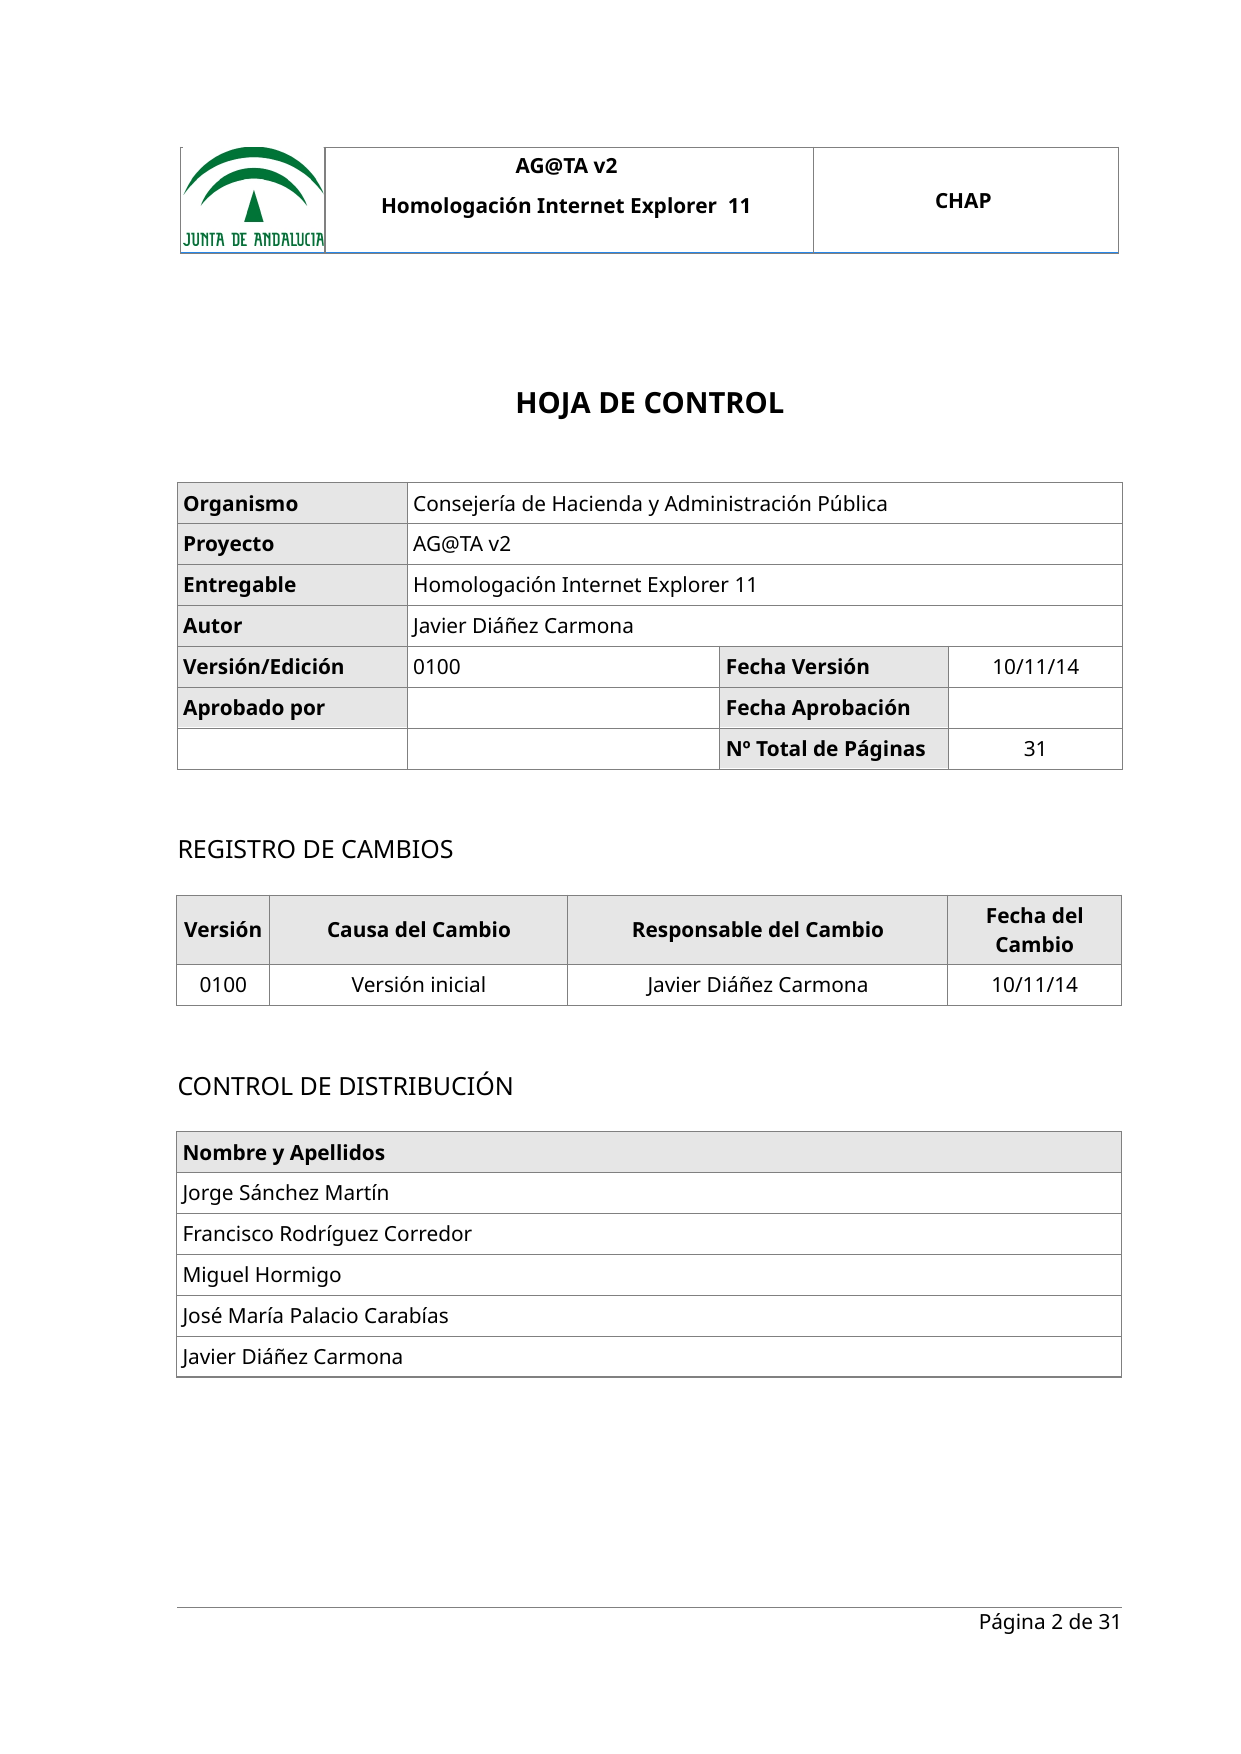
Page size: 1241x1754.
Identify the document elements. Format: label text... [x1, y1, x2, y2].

picture [183, 147, 324, 246]
table_header Responsable del Cambio [568, 896, 947, 964]
table_cell 24 [949, 729, 1122, 768]
table_cell [408, 688, 719, 727]
text HOJA DE CONTROL [177, 382, 1122, 422]
table_cell Javier Diáñez Carmona [177, 1337, 1121, 1376]
table_cell [408, 729, 719, 768]
table_cell Javier Diáñez Carmona [408, 606, 1122, 646]
table_cell 0100 [408, 647, 719, 687]
table_cell Jorge Sánchez Martín [177, 1173, 1121, 1213]
table_header Organismo [178, 483, 407, 523]
table_cell Nº Total de Páginas [720, 729, 948, 768]
table_header Fecha del Cambio [948, 896, 1121, 964]
text REGISTRO DE CAMBIOS [177, 832, 1122, 866]
table_cell Fecha Versión [720, 647, 948, 687]
table_cell Versión/Edición [178, 647, 407, 687]
table_header Causa del Cambio [270, 896, 567, 964]
table_cell 0100 [177, 965, 269, 1005]
table_header Nombre y Apellidos [177, 1132, 1121, 1172]
table_cell Miguel Hormigo [177, 1255, 1121, 1294]
table_cell Proyecto [178, 524, 407, 564]
table_cell AG@TA v2 [408, 524, 1122, 564]
table_header Consejería de Hacienda y Administración Pública [408, 483, 1122, 523]
table_cell [949, 688, 1122, 727]
table_header Versión [177, 896, 269, 964]
table_cell [178, 729, 407, 768]
table_cell Javier Diáñez Carmona [568, 965, 947, 1005]
table_cell 10/11/14 [949, 647, 1122, 687]
table_cell José María Palacio Carabías [177, 1296, 1121, 1336]
table_cell Fecha Aprobación [720, 688, 948, 727]
table_cell Aprobado por [178, 688, 407, 727]
table_cell Francisco Rodríguez Corredor [177, 1214, 1121, 1254]
table_cell Versión inicial [270, 965, 567, 1005]
text CONTROL DE DISTRIBUCIÓN [177, 1068, 1122, 1102]
table_cell Homologación Internet Explorer 11 [408, 565, 1122, 605]
table_cell 10/11/14 [948, 965, 1121, 1005]
table_cell Entregable [178, 565, 407, 605]
table_cell Autor [178, 606, 407, 646]
